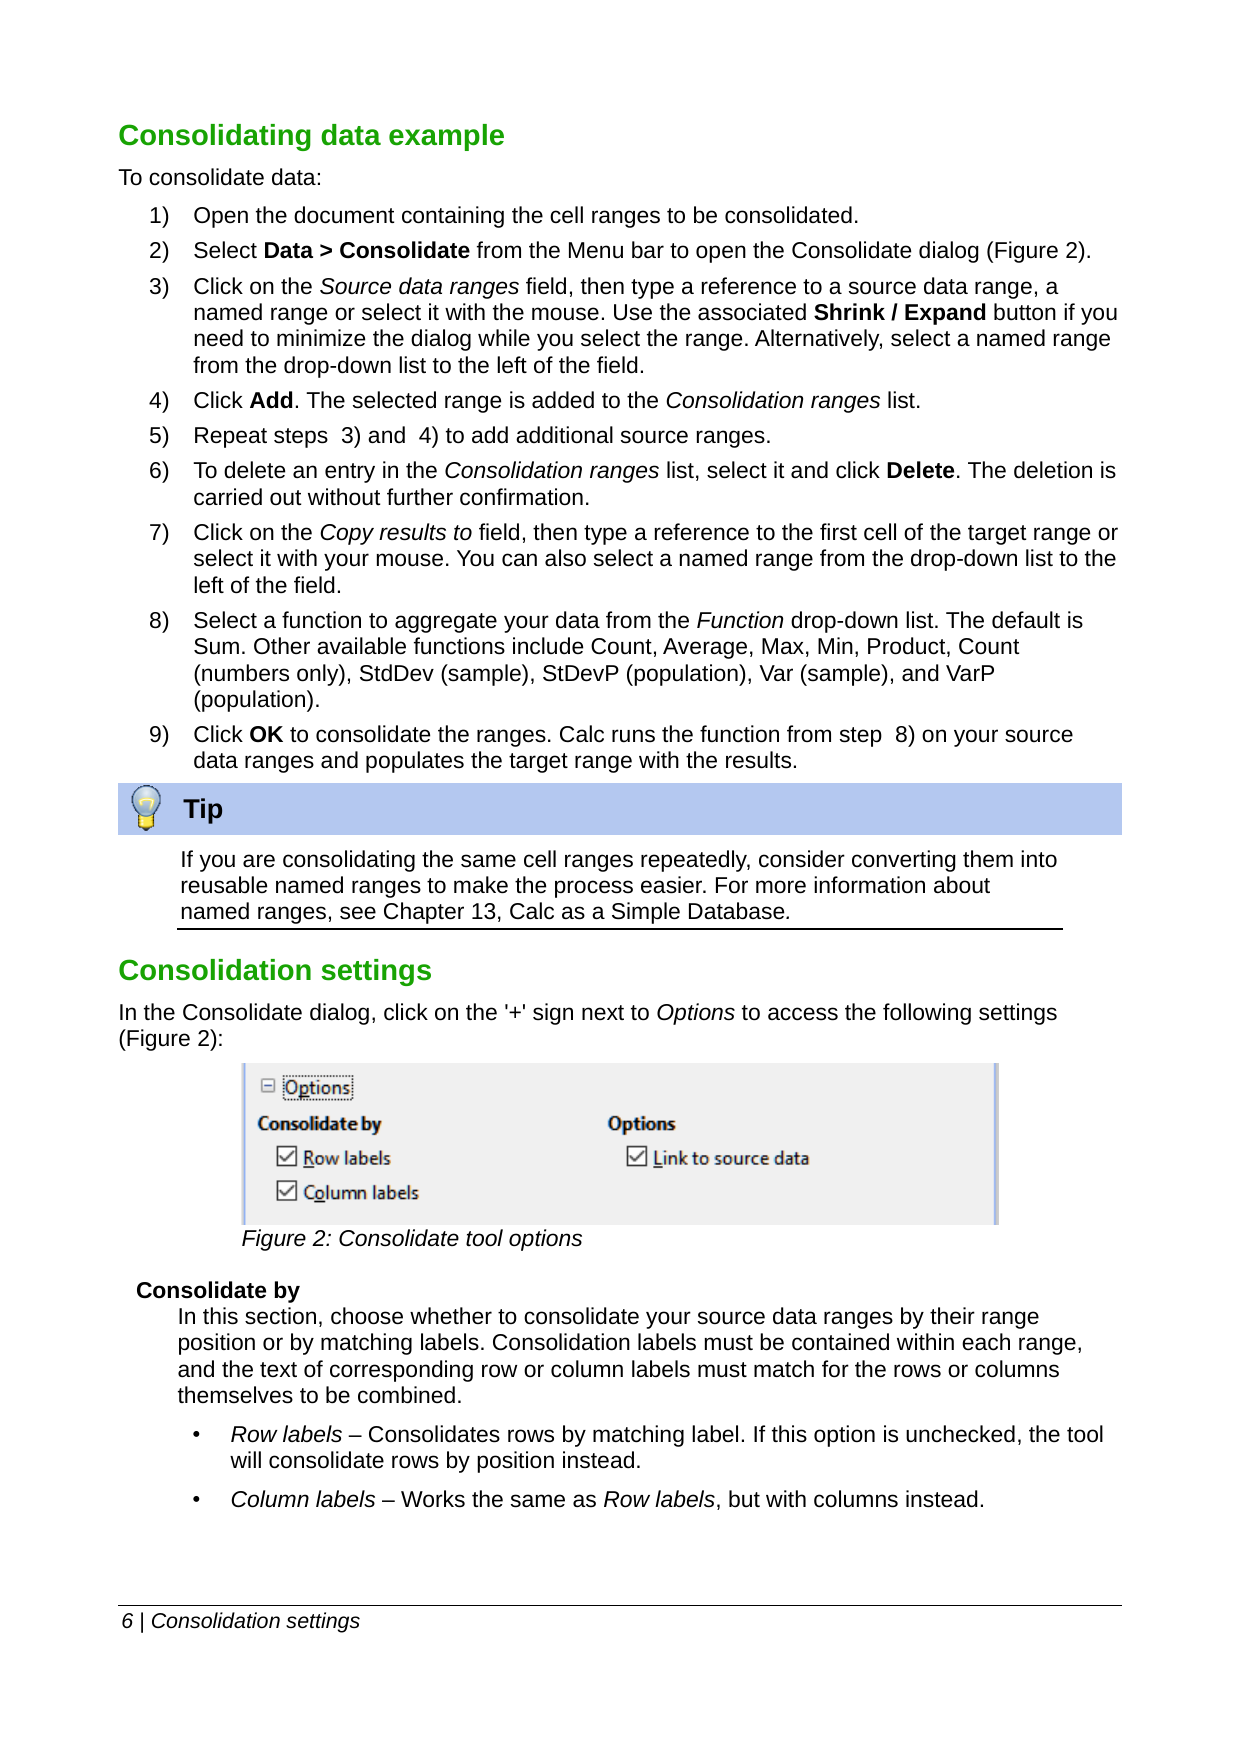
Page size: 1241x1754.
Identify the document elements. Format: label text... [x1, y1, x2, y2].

list To delete an entry in the Consolidation ranges list, select it and click Delete. The deletion is carried out without further confirmation. [169, 457, 1122, 510]
text In the Consolidate dialog, click on the '+' sign next to Options to access the following settings (Figure 2): [118, 999, 1122, 1051]
list Click on the Copy results to field, then type a reference to the first cell of the target range or select it with your mouse. You can also select a named range from the drop-down list to the left of the field. [169, 519, 1122, 598]
list Repeat steps 3 and 4 to add additional source ranges. [169, 422, 1122, 448]
list Click OK to consolidate the ranges. Calc runs the function from step 8 on your source data ranges and populates the target range with the results. [169, 721, 1122, 774]
text In this section, choose whether to consolidate your source data ranges by their range position or by matching labels. Consolidation labels must be contained within each range, and the text of corresponding row or column labels must match for the rows or columns themselves to be combined. [177, 1303, 1122, 1408]
list Row labels – Consolidates rows by matching label. If this option is unchecked, the tool will consolidate rows by position instead. [192, 1421, 1122, 1474]
list Open the document containing the cell ranges to be consolidated. [169, 202, 1122, 229]
text If you are consolidating the same cell ranges repeatedly, consider converting them into reusable named ranges to make the process easier. For more information about named ranges, see Chapter 13, Calc as a Simple Database. [177, 842, 1063, 928]
picture [241, 1063, 999, 1225]
list Click Add. The selected range is added to the Consolidation ranges list. [169, 387, 1122, 413]
text Figure 2: Consolidate tool options [241, 1225, 999, 1251]
list Click on the Source data ranges field, then type a reference to a source data range, a named range or select it with the mouse. Use the associated Shrink / Expand button if you need to minimize the dialog while you select the range. Alternatively, select a named range from the drop-down list to the left of the field. [169, 273, 1122, 378]
list Select a function to aggregate your data from the Function drop-down list. The default is Sum. Other available functions include Count, Average, Max, Min, Product, Count (numbers only), StdDev (sample), StDevP (population), Var (sample), and VarP (population). [169, 607, 1122, 712]
list Column labels – Works the same as Row labels, but with columns instead. [192, 1486, 1122, 1512]
picture [119, 783, 170, 834]
subtitle Consolidating data example [118, 118, 1122, 152]
text To consolidate data: [118, 163, 1122, 190]
subtitle Tip [118, 783, 1122, 835]
subtitle Consolidation settings [118, 953, 1122, 987]
text Consolidate by [136, 1277, 1122, 1303]
list Select Data > Consolidate from the Menu bar to open the Consolidate dialog (Figure 2). [169, 237, 1122, 264]
